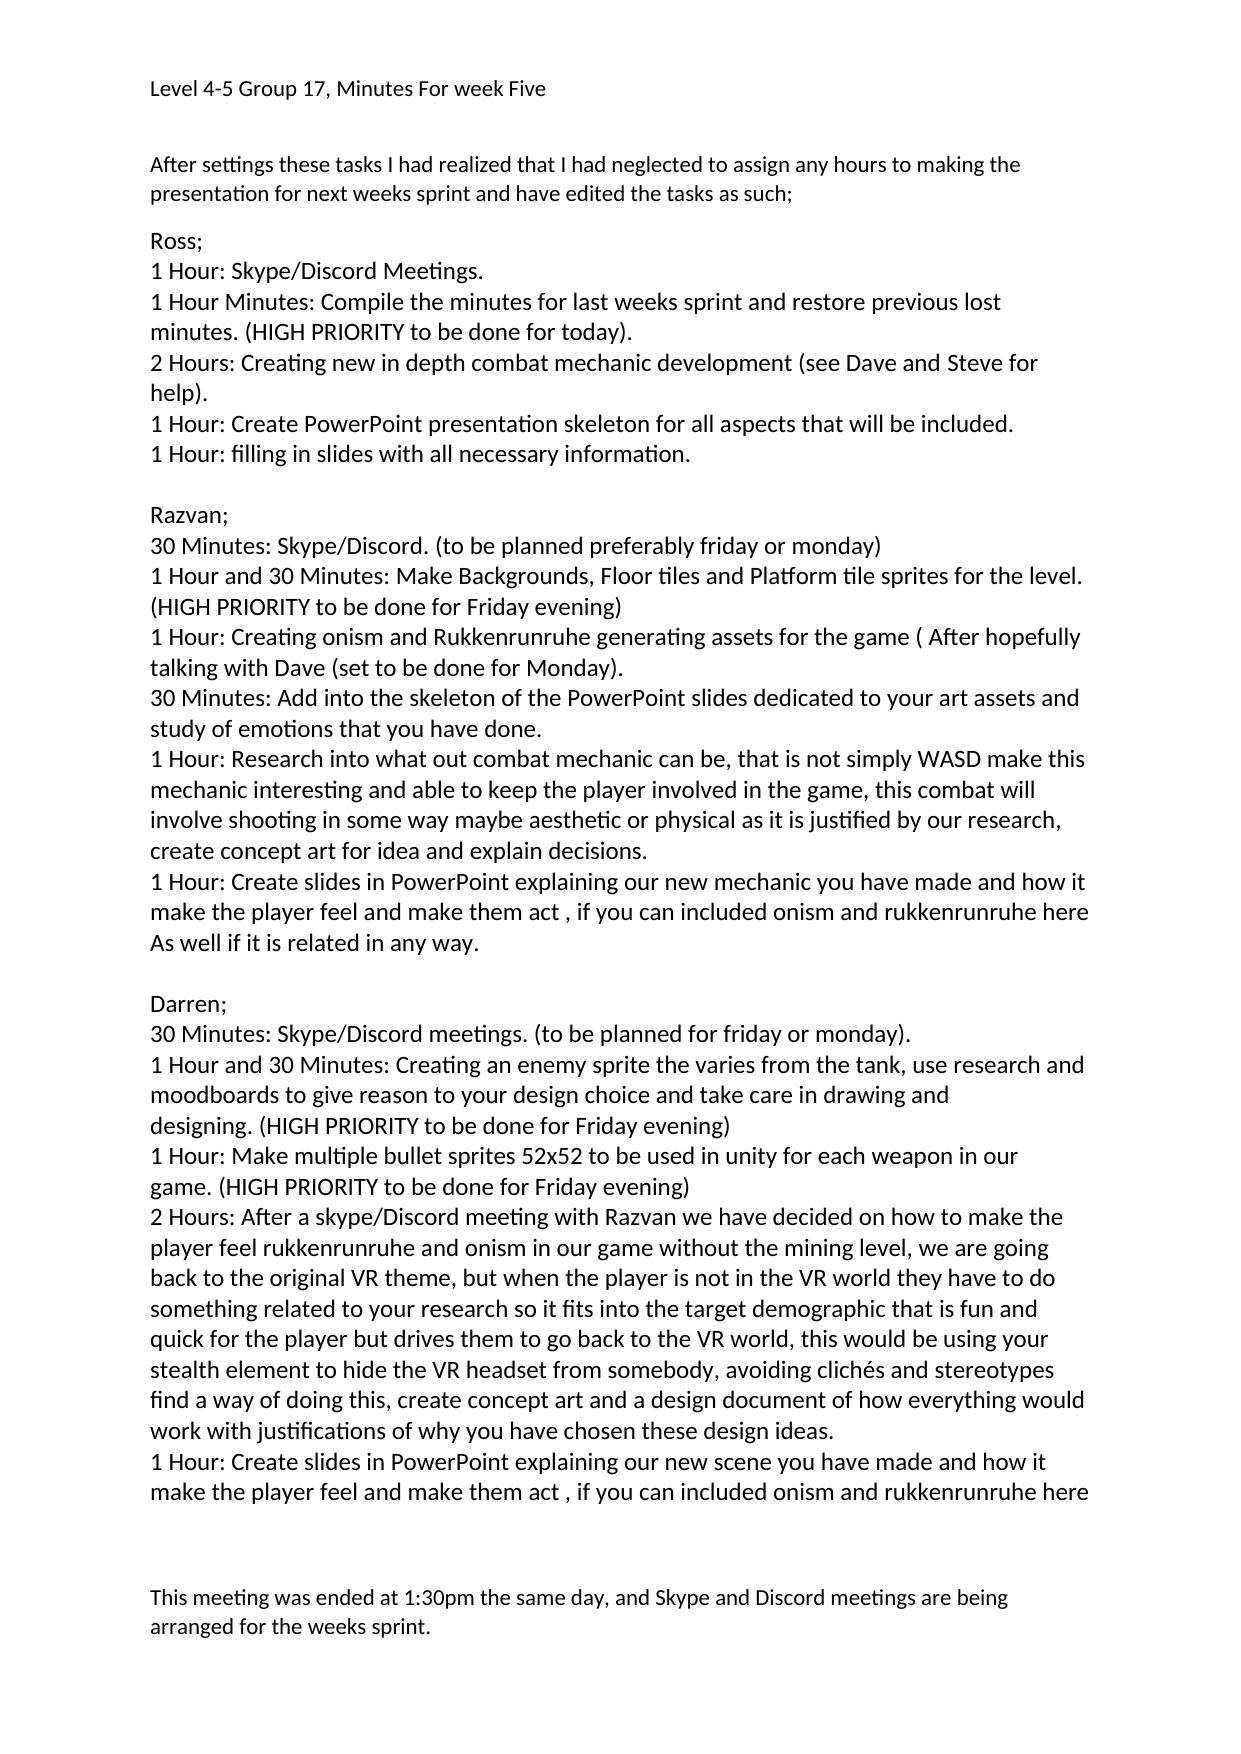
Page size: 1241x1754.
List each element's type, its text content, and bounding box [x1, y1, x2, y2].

text Darren; [150, 988, 1090, 1018]
text 1 Hour: Research into what out combat mechanic can be, that is not simply WASD make this mechanic interesting and able to keep the player involved in the game, this combat will involve shooting in some way maybe aesthetic or physical as it is justified by our research, create concept art for idea and explain decisions. [150, 744, 1090, 866]
text 1 Hour and 30 Minutes: Creating an enemy sprite the varies from the tank, use research and moodboards to give reason to your design choice and take care in drawing and designing. (HIGH PRIORITY to be done for Friday evening) [150, 1049, 1090, 1140]
text 1 Hour: Creating onism and Rukkenrunruhe generating assets for the game ( After hopefully talking with Dave (set to be done for Monday). [150, 622, 1090, 683]
text Razvan; [150, 499, 1090, 530]
text 30 Minutes: Skype/Discord meetings. (to be planned for friday or monday). [150, 1018, 1090, 1049]
text 1 Hour and 30 Minutes: Make Backgrounds, Floor tiles and Platform tile sprites for the level. (HIGH PRIORITY to be done for Friday evening) [150, 561, 1090, 622]
text 30 Minutes: Add into the skeleton of the PowerPoint slides dedicated to your art assets and study of emotions that you have done. [150, 683, 1090, 744]
text 1 Hour: filling in slides with all necessary information. [150, 438, 1090, 469]
text Ross; [150, 225, 1090, 255]
text After settings these tasks I had realized that I had neglected to assign any hours to making the presentation for next weeks sprint and have edited the tasks as such; [150, 150, 1090, 207]
text 1 Hour: Skype/Discord Meetings. [150, 255, 1090, 286]
text 1 Hour: Create slides in PowerPoint explaining our new scene you have made and how it make the player feel and make them act , if you can included onism and rukkenrunruhe here [150, 1446, 1090, 1507]
text This meeting was ended at 1:30pm the same day, and Skype and Discord meetings are being arranged for the weeks sprint. [150, 1583, 1090, 1640]
text 1 Hour Minutes: Compile the minutes for last weeks sprint and restore previous lost minutes. (HIGH PRIORITY to be done for today). [150, 286, 1090, 347]
text 1 Hour: Create slides in PowerPoint explaining our new mechanic you have made and how it make the player feel and make them act , if you can included onism and rukkenrunruhe here As well if it is related in any way. [150, 866, 1090, 957]
text 2 Hours: After a skype/Discord meeting with Razvan we have decided on how to make the player feel rukkenrunruhe and onism in our game without the mining level, we are going back to the original VR theme, but when the player is not in the VR world they have to do something related to your research so it fits into the target demographic that is fun and quick for the player but drives them to go back to the VR world, this would be using your stealth element to hide the VR headset from somebody, avoiding clichés and stereotypes find a way of doing this, create concept art and a design document of how everything would work with justifications of why you have chosen these design ideas. [150, 1201, 1090, 1446]
text 1 Hour: Create PowerPoint presentation skeleton for all aspects that will be included. [150, 408, 1090, 438]
text 30 Minutes: Skype/Discord. (to be planned preferably friday or monday) [150, 530, 1090, 561]
text 1 Hour: Make multiple bullet sprites 52x52 to be used in unity for each weapon in our game. (HIGH PRIORITY to be done for Friday evening) [150, 1140, 1090, 1201]
text 2 Hours: Creating new in depth combat mechanic development (see Dave and Steve for help). [150, 347, 1090, 408]
